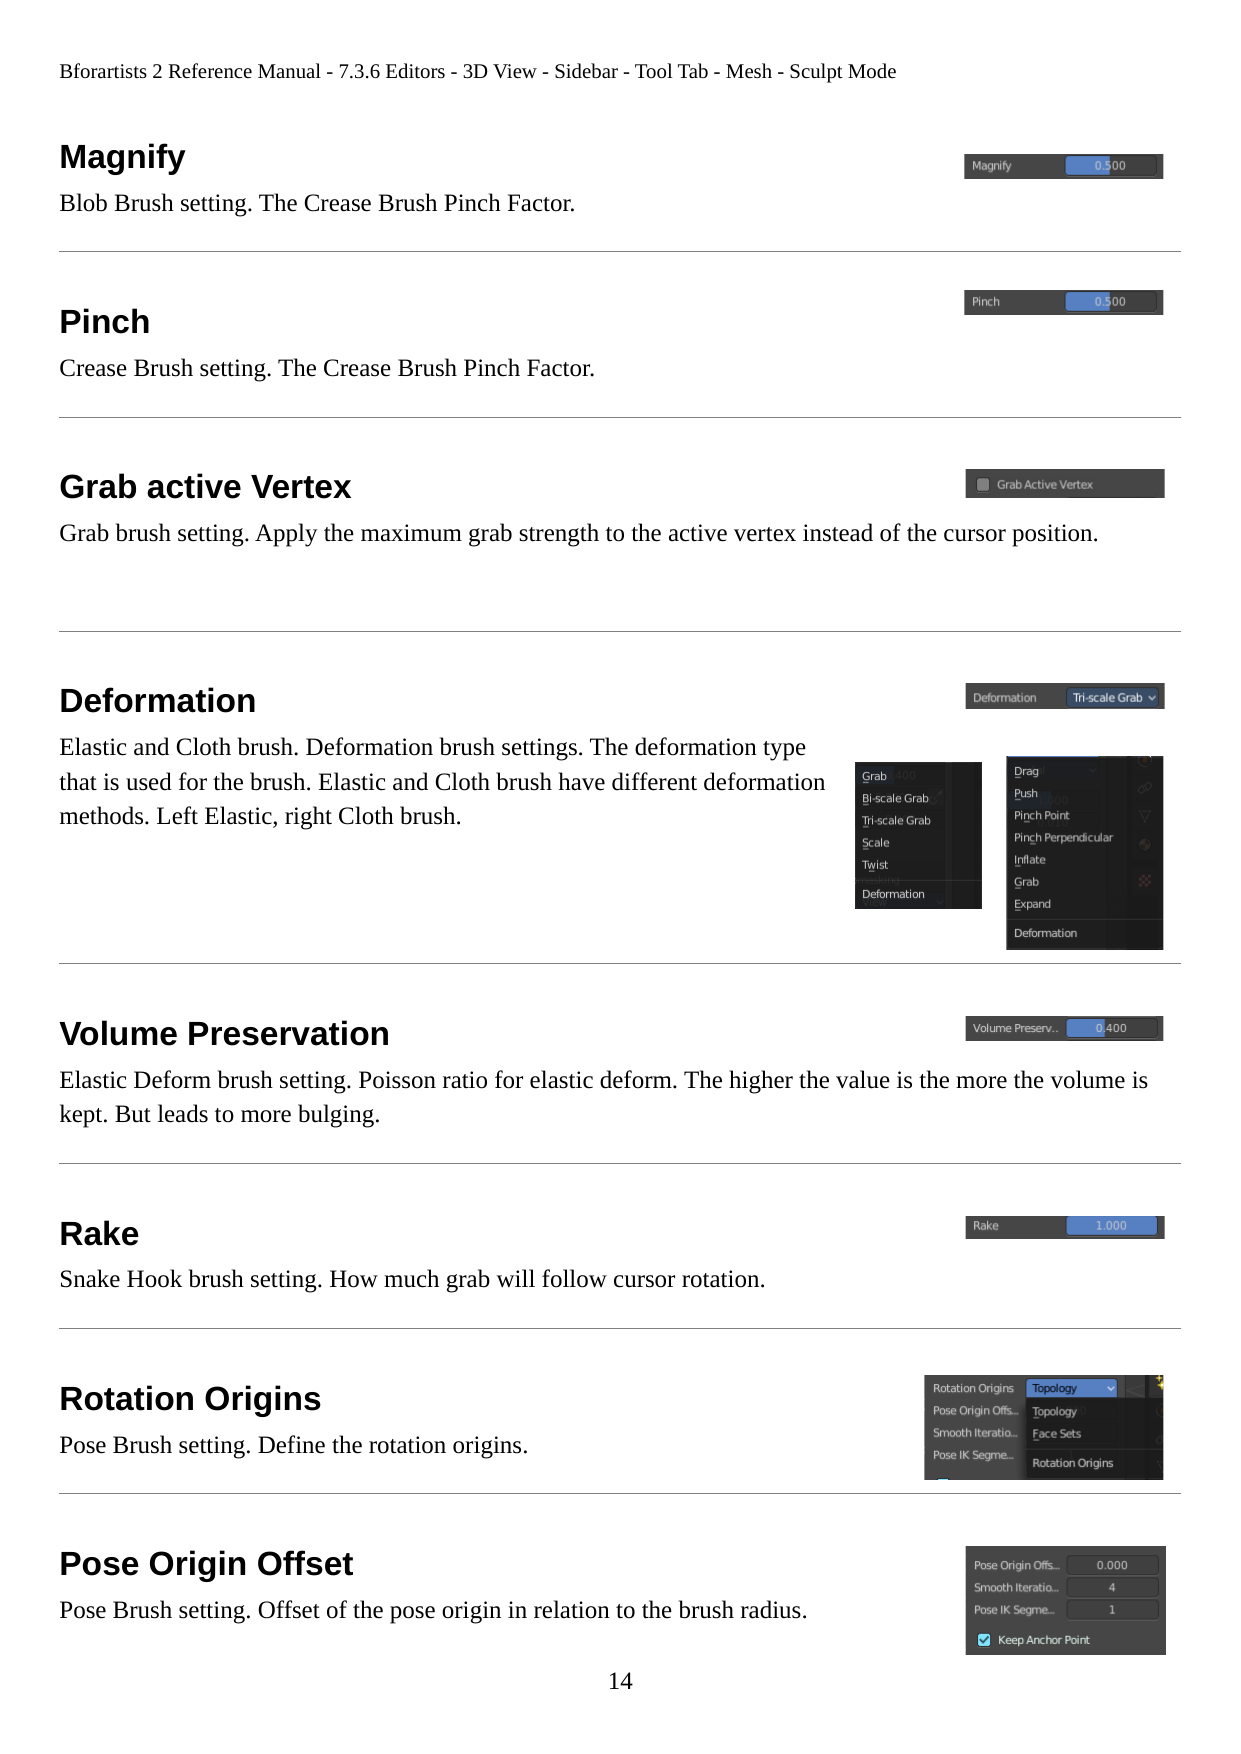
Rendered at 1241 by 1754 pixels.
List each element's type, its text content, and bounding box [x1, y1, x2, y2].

subtitle Magnify [59, 137, 1181, 175]
subtitle Volume Preservation [59, 1014, 1181, 1052]
subtitle Deformation [59, 681, 1181, 720]
picture [965, 1546, 1166, 1655]
subtitle Pinch [59, 302, 1181, 341]
subtitle Rotation Origins [59, 1378, 924, 1417]
picture [965, 1216, 1165, 1239]
subtitle [1164, 1378, 1181, 1417]
subtitle Rake [59, 1213, 1181, 1252]
text Crease Brush setting. The Crease Brush Pinch Factor. [59, 353, 1181, 382]
picture [965, 1016, 1164, 1041]
picture [855, 762, 982, 909]
text Pose Brush setting. Define the rotation origins. [59, 1430, 924, 1458]
picture [1006, 756, 1164, 950]
text Pose Brush setting. Offset of the pose origin in relation to the brush radius. [59, 1595, 965, 1624]
text Elastic Deform brush setting. Poisson ratio for elastic deform. The higher the value is the more the volume is kept. But leads to more bulging. [59, 1065, 1181, 1128]
subtitle Grab active Vertex [59, 467, 1181, 506]
picture [965, 469, 1165, 498]
picture [924, 1375, 1164, 1480]
subtitle Pose Origin Offset [59, 1544, 1181, 1582]
text Snake Hook brush setting. How much grab will follow cursor rotation. [59, 1264, 1181, 1293]
picture [965, 683, 1165, 709]
text Elastic and Cloth brush. Deformation brush settings. The deformation type that is used for the brush. Elastic and Cloth brush have different deformation methods. Left Elastic, right Cloth brush. [59, 732, 1181, 830]
text Blob Brush setting. The Crease Brush Pinch Factor. [59, 188, 1181, 217]
text Grab brush setting. Apply the maximum grab strength to the active vertex instead of the cursor position. [59, 518, 1181, 547]
picture [964, 290, 1164, 315]
picture [964, 154, 1164, 179]
